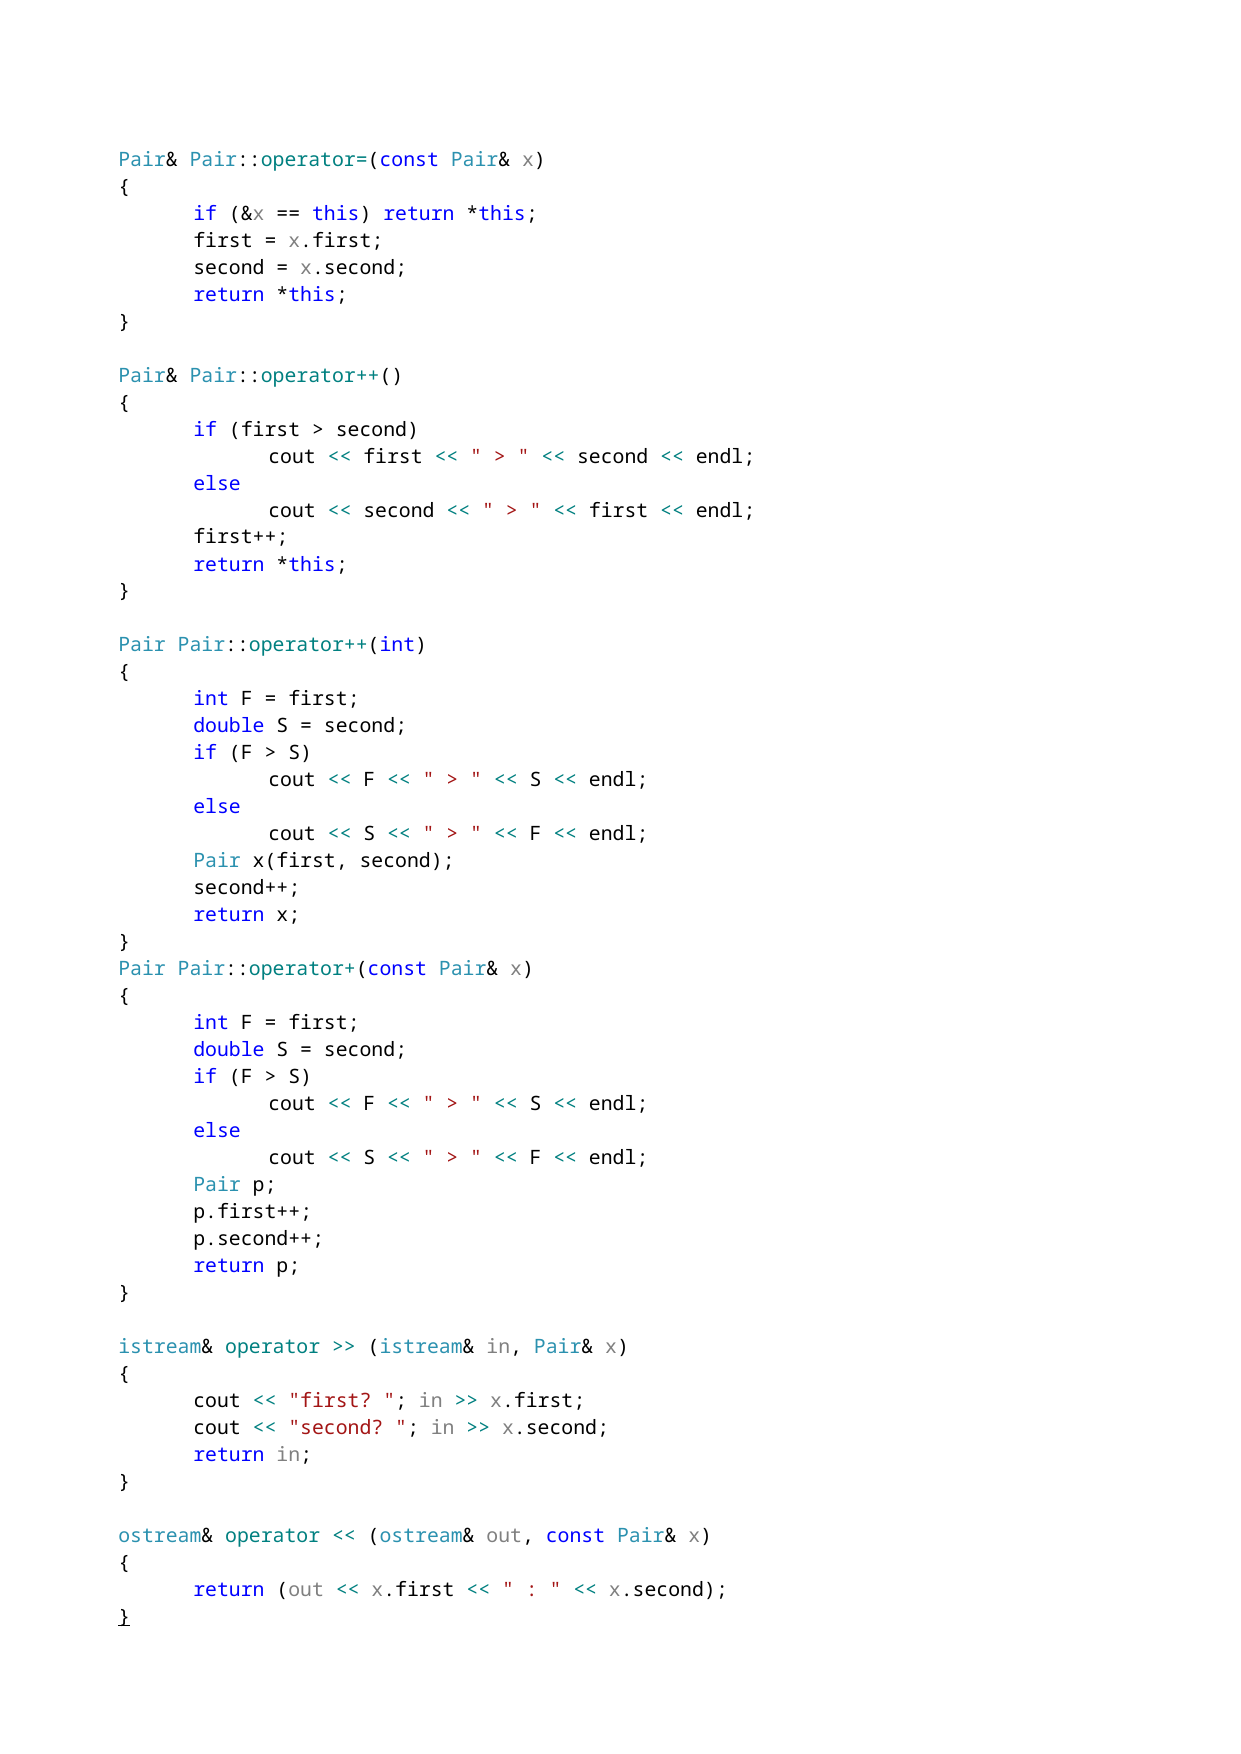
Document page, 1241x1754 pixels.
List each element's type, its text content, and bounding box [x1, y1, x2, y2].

text first++; [118, 523, 1122, 550]
text { [118, 658, 1122, 685]
text { [118, 1548, 1122, 1575]
text if (&x == this) return *this; [118, 199, 1122, 226]
text else [118, 793, 1122, 819]
text if (F > S) [118, 739, 1122, 766]
text else [118, 469, 1122, 496]
text if (F > S) [118, 1062, 1122, 1089]
text int F = first; [118, 685, 1122, 712]
text second = x.second; [118, 253, 1122, 280]
text return in; [118, 1440, 1122, 1467]
text return *this; [118, 550, 1122, 577]
text { [118, 1359, 1122, 1386]
text cout << second << " > " << first << endl; [118, 496, 1122, 523]
text { [118, 981, 1122, 1008]
text Pair p; [118, 1170, 1122, 1197]
text { [118, 172, 1122, 199]
text } [118, 1278, 1122, 1305]
text return x; [118, 901, 1122, 927]
text } [118, 927, 1122, 954]
text else [118, 1116, 1122, 1143]
text cout << "second? "; in >> x.second; [118, 1413, 1122, 1440]
text Pair& Pair::operator++() [118, 361, 1122, 388]
text return (out << x.first << " : " << x.second); [118, 1575, 1122, 1602]
text } [118, 1602, 1122, 1629]
text second++; [118, 873, 1122, 901]
text double S = second; [118, 712, 1122, 739]
text if (first > second) [118, 415, 1122, 442]
text Pair Pair::operator+(const Pair& x) [118, 954, 1122, 981]
text cout << F << " > " << S << endl; [118, 766, 1122, 793]
text cout << S << " > " << F << endl; [118, 1143, 1122, 1170]
text } [118, 307, 1122, 334]
text } [118, 1467, 1122, 1494]
text Pair Pair::operator++(int) [118, 631, 1122, 658]
text cout << S << " > " << F << endl; [118, 819, 1122, 847]
text cout << F << " > " << S << endl; [118, 1089, 1122, 1116]
text { [118, 388, 1122, 415]
text Pair& Pair::operator=(const Pair& x) [118, 145, 1122, 172]
text int F = first; [118, 1008, 1122, 1035]
text return p; [118, 1251, 1122, 1278]
text Pair x(first, second); [118, 847, 1122, 873]
text return *this; [118, 280, 1122, 307]
text double S = second; [118, 1035, 1122, 1062]
text } [118, 577, 1122, 604]
text p.first++; [118, 1197, 1122, 1224]
text cout << "first? "; in >> x.first; [118, 1386, 1122, 1413]
text p.second++; [118, 1224, 1122, 1251]
text cout << first << " > " << second << endl; [118, 442, 1122, 469]
text first = x.first; [118, 226, 1122, 253]
text ostream& operator << (ostream& out, const Pair& x) [118, 1521, 1122, 1548]
text istream& operator >> (istream& in, Pair& x) [118, 1332, 1122, 1359]
